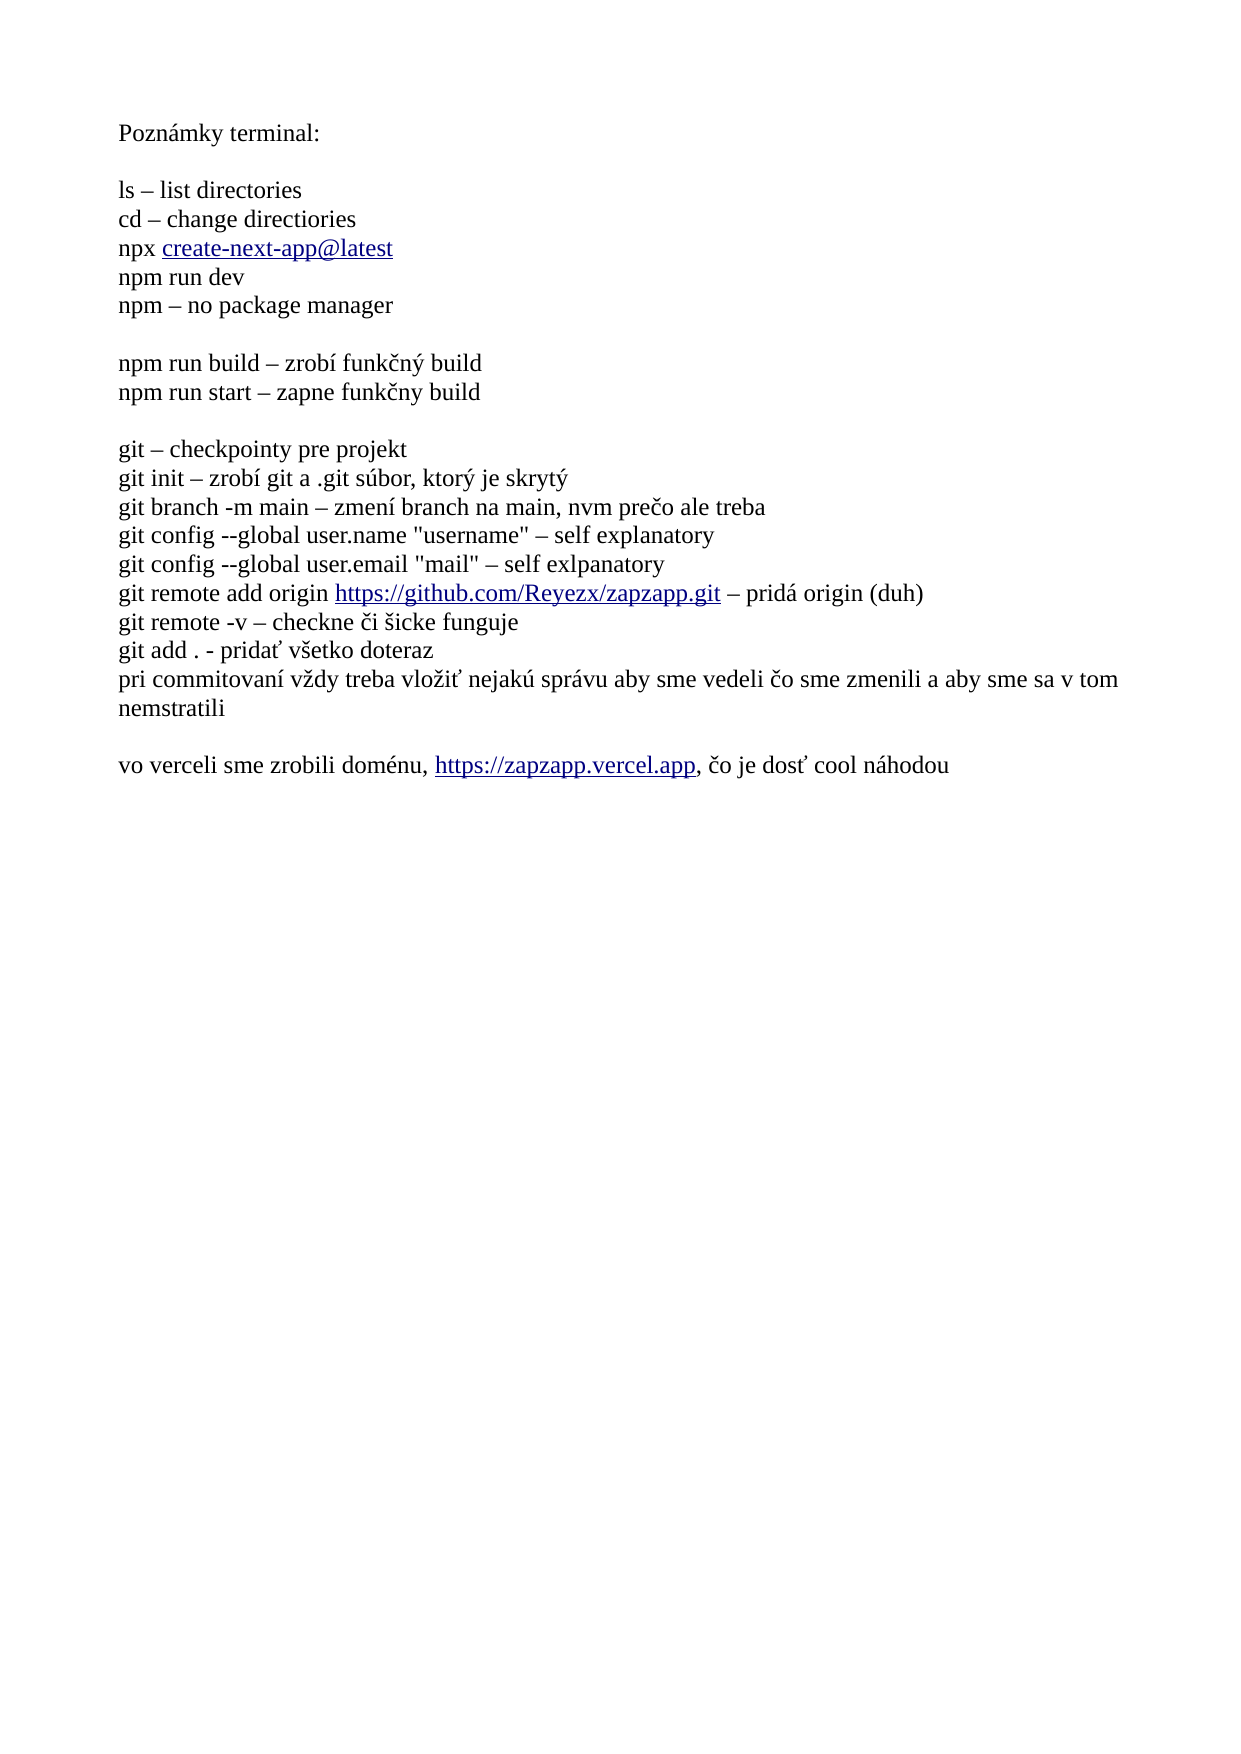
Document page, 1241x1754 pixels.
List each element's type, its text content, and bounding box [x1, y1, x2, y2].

text pri commitovaní vždy treba vložiť nejakú správu aby sme vedeli čo sme zmenili a aby sme sa v tom nemstratili [118, 664, 1122, 722]
text git init – zrobí git a .git súbor, ktorý je skrytý [118, 463, 1122, 492]
text git remote -v – checkne či šicke funguje [118, 607, 1122, 636]
text npm run start – zapne funkčny build [118, 377, 1122, 406]
text git remote add origin https://github.com/Reyezx/zapzapp.git – pridá origin (duh) [118, 578, 1122, 607]
text npm – no package manager [118, 291, 1122, 319]
text Poznámky terminal: [118, 118, 1122, 147]
text npm run dev [118, 262, 1122, 291]
text git add . - pridať všetko doteraz [118, 636, 1122, 664]
text git branch -m main – zmení branch na main, nvm prečo ale treba [118, 492, 1122, 521]
text git config --global user.name "username" – self explanatory [118, 521, 1122, 549]
text vo verceli sme zrobili doménu, https://zapzapp.vercel.app, čo je dosť cool náhodou [118, 751, 1122, 779]
text ls – list directories [118, 176, 1122, 204]
text git config --global user.email "mail" – self exlpanatory [118, 549, 1122, 578]
text git – checkpointy pre projekt [118, 434, 1122, 463]
text cd – change directiories [118, 204, 1122, 233]
text npm run build – zrobí funkčný build [118, 348, 1122, 377]
text npx create-next-app@latest [118, 233, 1122, 262]
